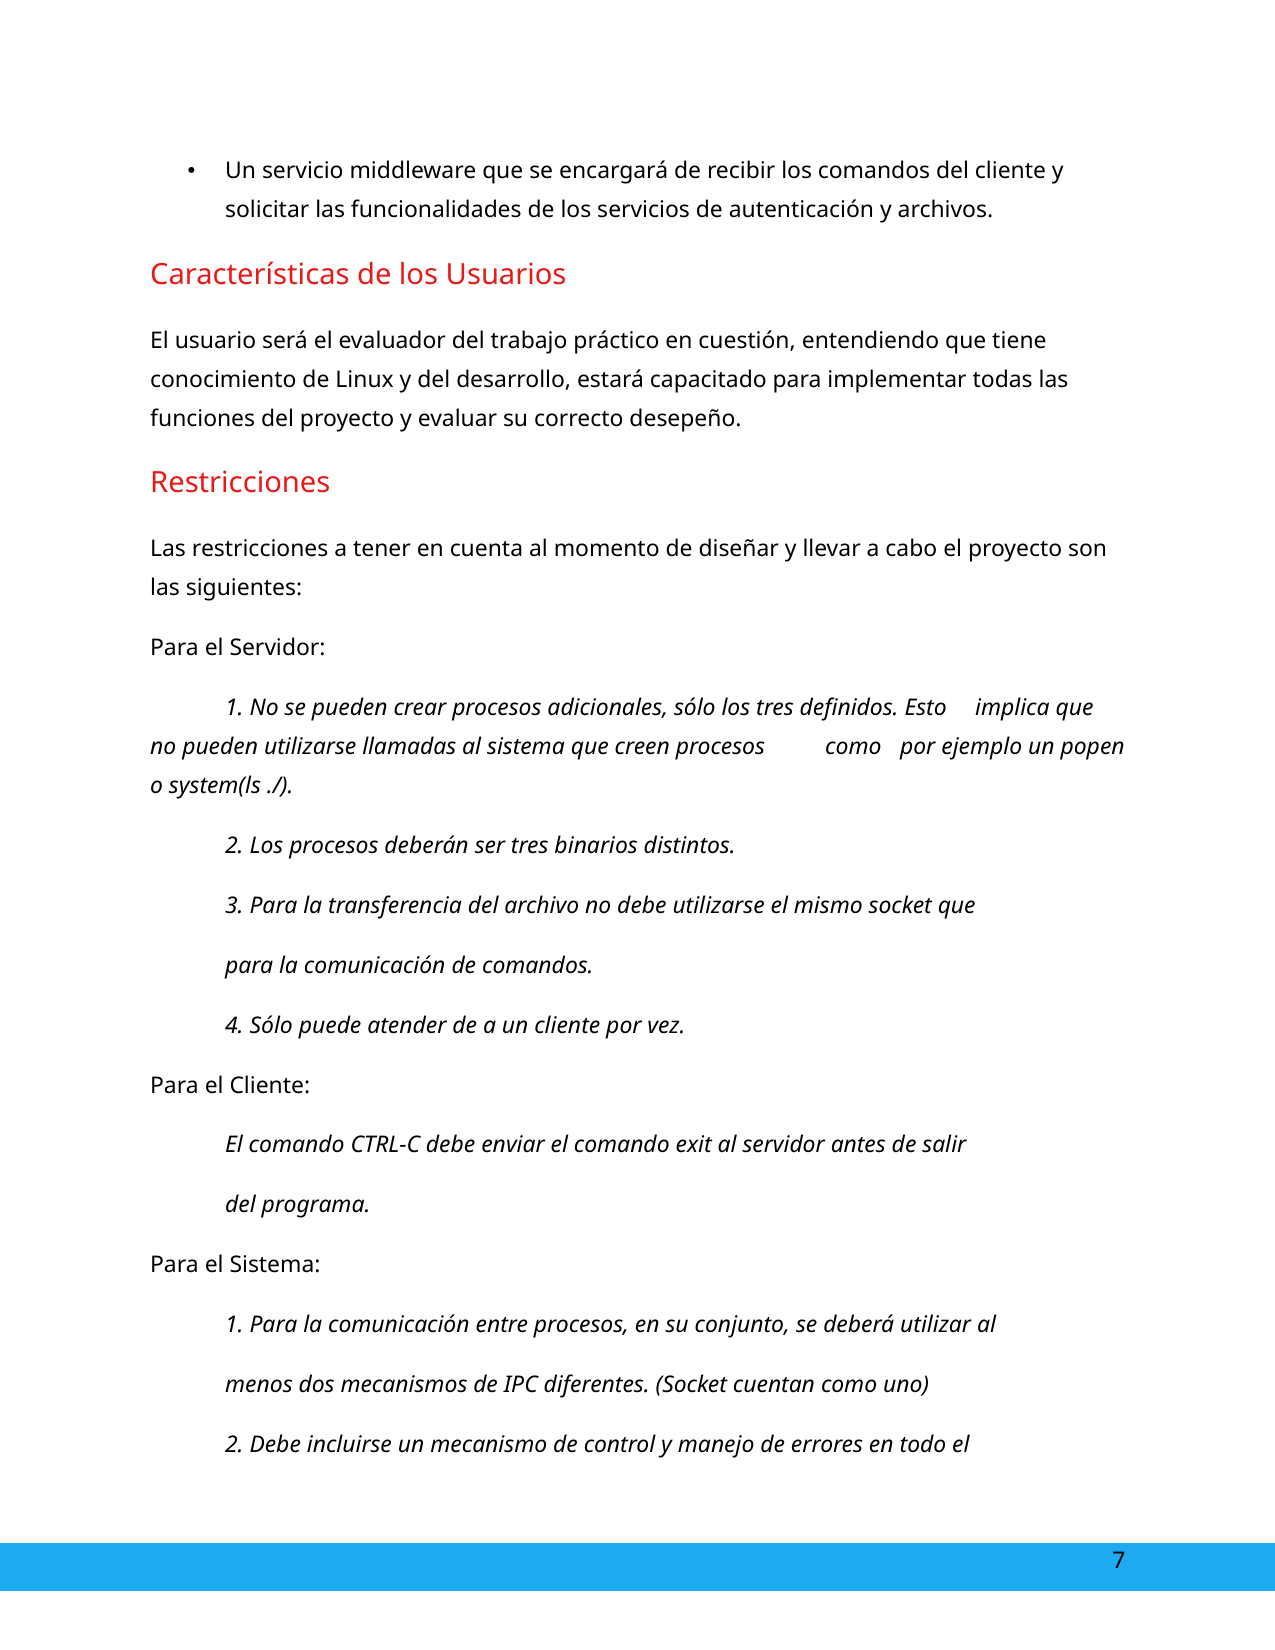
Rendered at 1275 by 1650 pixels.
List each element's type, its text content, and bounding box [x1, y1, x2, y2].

subtitle Restricciones [150, 462, 1125, 501]
text Las restricciones a tener en cuenta al momento de diseñar y llevar a cabo el proyecto son las siguientes: [150, 532, 1125, 602]
picture [0, 1543, 1275, 1591]
text 2. Debe incluirse un mecanismo de control y manejo de errores en todo el [150, 1428, 1125, 1459]
text 4. Sólo puede atender de a un cliente por vez. [150, 1009, 1125, 1040]
text El comando CTRL-C debe enviar el comando exit al servidor antes de salir [150, 1128, 1125, 1160]
text Para el Servidor: [150, 631, 1125, 662]
text 3. Para la transferencia del archivo no debe utilizarse el mismo socket que [150, 889, 1125, 920]
text Para el Sistema: [150, 1248, 1125, 1279]
text para la comunicación de comandos. [150, 949, 1125, 980]
text 1. Para la comunicación entre procesos, en su conjunto, se deberá utilizar al [150, 1308, 1125, 1339]
text El usuario será el evaluador del trabajo práctico en cuestión, entendiendo que tiene conocimiento de Linux y del desarrollo, estará capacitado para implementar todas las funciones del proyecto y evaluar su correcto desepeño. [150, 324, 1125, 433]
text del programa. [150, 1188, 1125, 1219]
text menos dos mecanismos de IPC diferentes. (Socket cuentan como uno) [150, 1368, 1125, 1399]
subtitle Características de los Usuarios [150, 253, 1125, 293]
text Para el Cliente: [150, 1068, 1125, 1100]
text 2. Los procesos deberán ser tres binarios distintos. [150, 829, 1125, 860]
text 1. No se pueden crear procesos adicionales, sólo los tres definidos. Esto implica que no pueden utilizarse llamadas al sistema que creen procesos como por ejemplo un popen o system(ls ./). [150, 691, 1125, 800]
list Un servicio middleware que se encargará de recibir los comandos del cliente y solicitar las funcionalidades de los servicios de autenticación y archivos. [187, 154, 1125, 224]
